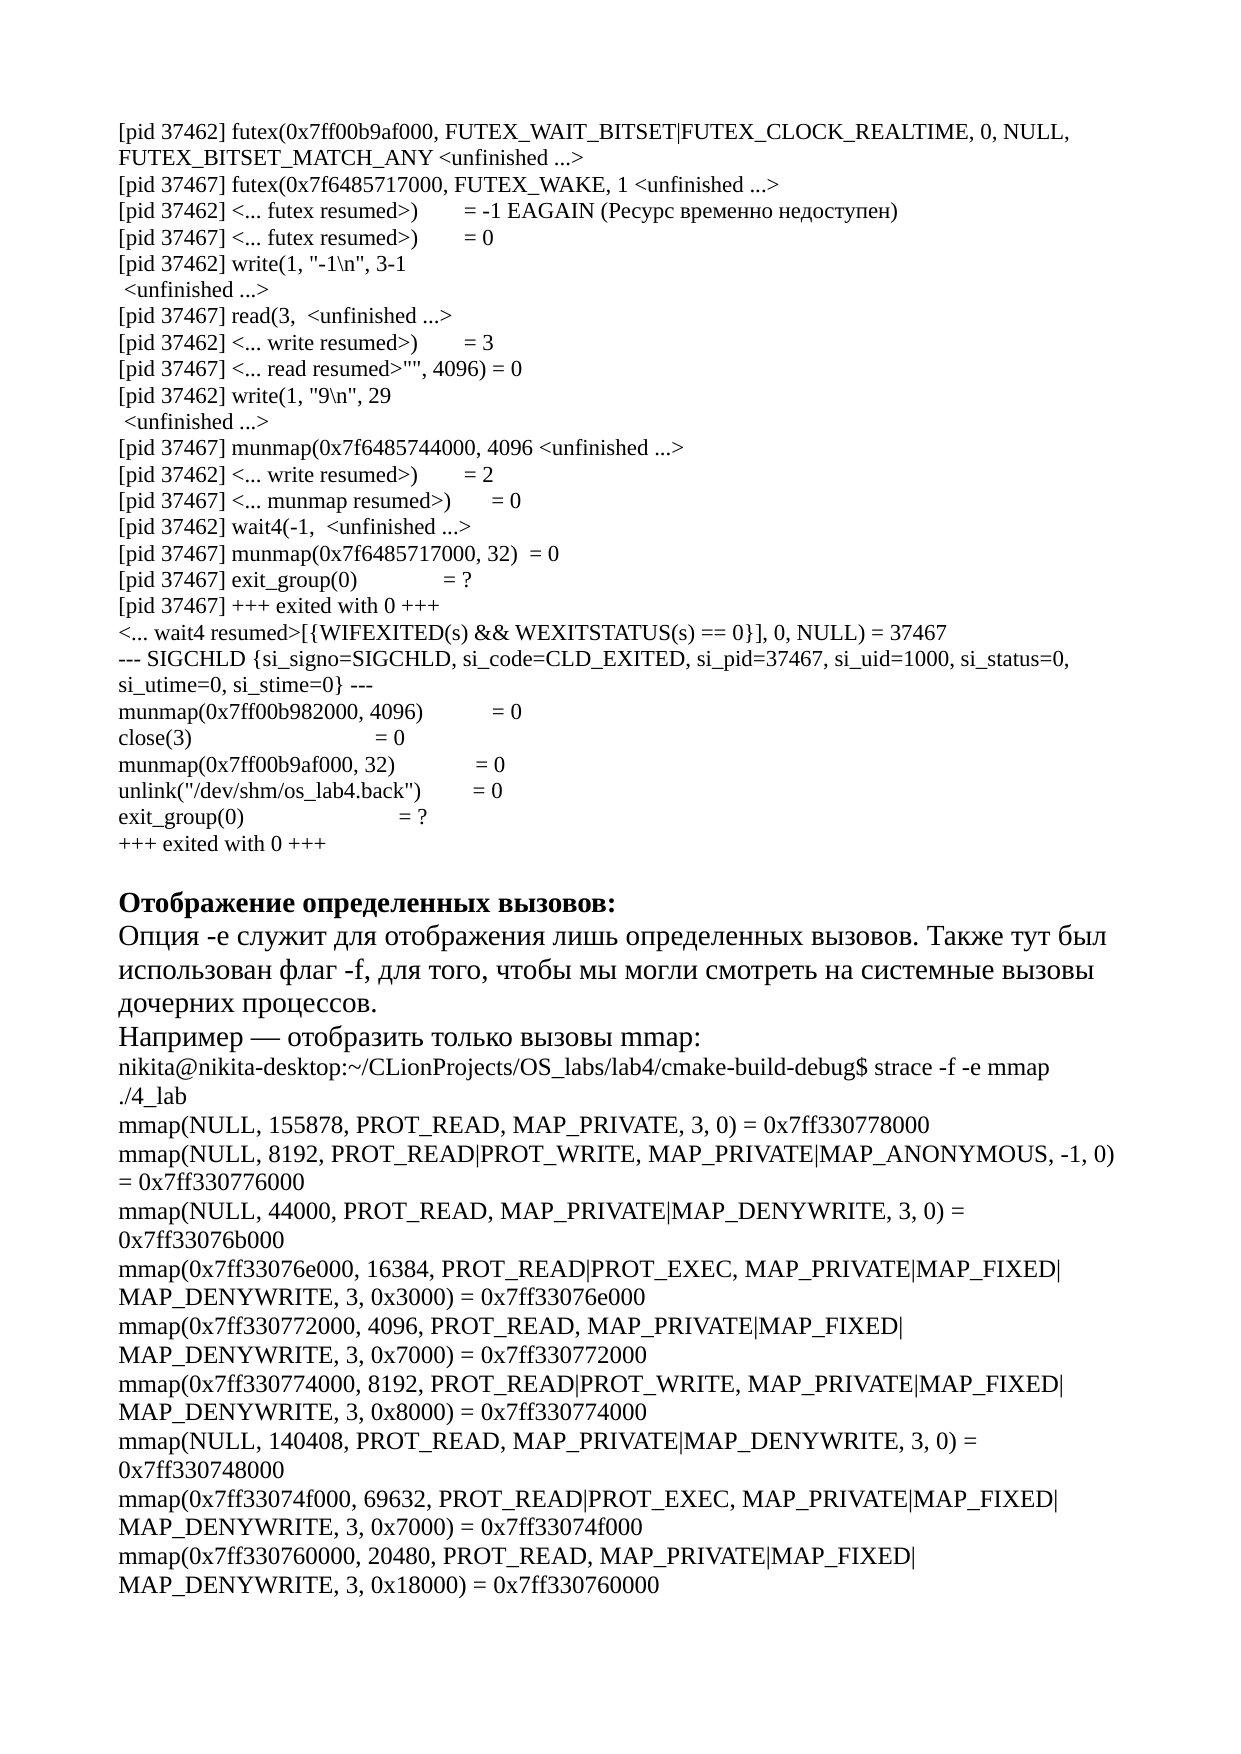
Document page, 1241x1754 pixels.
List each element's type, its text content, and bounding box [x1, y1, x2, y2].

text mmap(0x7ff330774000, 8192, PROT_READ|PROT_WRITE, MAP_PRIVATE|MAP_FIXED|MAP_DENYWRITE, 3, 0x8000) = 0x7ff330774000 [118, 1369, 1122, 1426]
text [pid 37467] futex(0x7f6485717000, FUTEX_WAKE, 1 <unfinished ...> [118, 171, 1122, 197]
text [pid 37467] +++ exited with 0 +++ [118, 592, 1122, 619]
text [pid 37462] write(1, "9\n", 29 [118, 382, 1122, 408]
text <... wait4 resumed>[{WIFEXITED(s) && WEXITSTATUS(s) == 0}], 0, NULL) = 37467 [118, 619, 1122, 645]
text mmap(0x7ff33076e000, 16384, PROT_READ|PROT_EXEC, MAP_PRIVATE|MAP_FIXED|MAP_DENYWRITE, 3, 0x3000) = 0x7ff33076e000 [118, 1254, 1122, 1311]
text [pid 37467] munmap(0x7f6485717000, 32) = 0 [118, 540, 1122, 566]
text [pid 37462] <... futex resumed>) = -1 EAGAIN (Ресурс временно недоступен) [118, 197, 1122, 223]
text [pid 37467] <... read resumed>"", 4096) = 0 [118, 355, 1122, 382]
text [pid 37462] <... write resumed>) = 3 [118, 329, 1122, 355]
text [pid 37467] munmap(0x7f6485744000, 4096 <unfinished ...> [118, 434, 1122, 461]
text munmap(0x7ff00b9af000, 32) = 0 [118, 751, 1122, 777]
text munmap(0x7ff00b982000, 4096) = 0 [118, 698, 1122, 724]
text mmap(0x7ff330772000, 4096, PROT_READ, MAP_PRIVATE|MAP_FIXED|MAP_DENYWRITE, 3, 0x7000) = 0x7ff330772000 [118, 1311, 1122, 1369]
text [pid 37467] read(3, <unfinished ...> [118, 303, 1122, 329]
text mmap(0x7ff330760000, 20480, PROT_READ, MAP_PRIVATE|MAP_FIXED|MAP_DENYWRITE, 3, 0x18000) = 0x7ff330760000 [118, 1541, 1122, 1599]
text [pid 37462] write(1, "-1\n", 3-1 [118, 250, 1122, 276]
text exit_group(0) = ? [118, 803, 1122, 830]
text unlink("/dev/shm/os_lab4.back") = 0 [118, 777, 1122, 803]
text mmap(NULL, 44000, PROT_READ, MAP_PRIVATE|MAP_DENYWRITE, 3, 0) = 0x7ff33076b000 [118, 1196, 1122, 1254]
text Отображение определенных вызовов: [118, 885, 1122, 918]
text Например — отобразить только вызовы mmap: [118, 1019, 1122, 1052]
text mmap(0x7ff33074f000, 69632, PROT_READ|PROT_EXEC, MAP_PRIVATE|MAP_FIXED|MAP_DENYWRITE, 3, 0x7000) = 0x7ff33074f000 [118, 1484, 1122, 1541]
text +++ exited with 0 +++ [118, 830, 1122, 856]
text <unfinished ...> [118, 408, 1122, 434]
text <unfinished ...> [118, 276, 1122, 303]
text [pid 37467] <... munmap resumed>) = 0 [118, 487, 1122, 513]
text mmap(NULL, 155878, PROT_READ, MAP_PRIVATE, 3, 0) = 0x7ff330778000 [118, 1110, 1122, 1139]
text [pid 37467] <... futex resumed>) = 0 [118, 223, 1122, 250]
text close(3) = 0 [118, 724, 1122, 751]
text mmap(NULL, 140408, PROT_READ, MAP_PRIVATE|MAP_DENYWRITE, 3, 0) = 0x7ff330748000 [118, 1426, 1122, 1484]
text --- SIGCHLD {si_signo=SIGCHLD, si_code=CLD_EXITED, si_pid=37467, si_uid=1000, si_status=0, si_utime=0, si_stime=0} --- [118, 645, 1122, 698]
text [pid 37462] wait4(-1, <unfinished ...> [118, 513, 1122, 540]
text Опция -e служит для отображения лишь определенных вызовов. Также тут был использован флаг -f, для того, чтобы мы могли смотреть на системные вызовы дочерних процессов. [118, 918, 1122, 1019]
text [pid 37462] <... write resumed>) = 2 [118, 461, 1122, 487]
text [pid 37467] exit_group(0) = ? [118, 566, 1122, 592]
text [pid 37462] futex(0x7ff00b9af000, FUTEX_WAIT_BITSET|FUTEX_CLOCK_REALTIME, 0, NULL, FUTEX_BITSET_MATCH_ANY <unfinished ...> [118, 118, 1122, 171]
text mmap(NULL, 8192, PROT_READ|PROT_WRITE, MAP_PRIVATE|MAP_ANONYMOUS, -1, 0) = 0x7ff330776000 [118, 1139, 1122, 1196]
